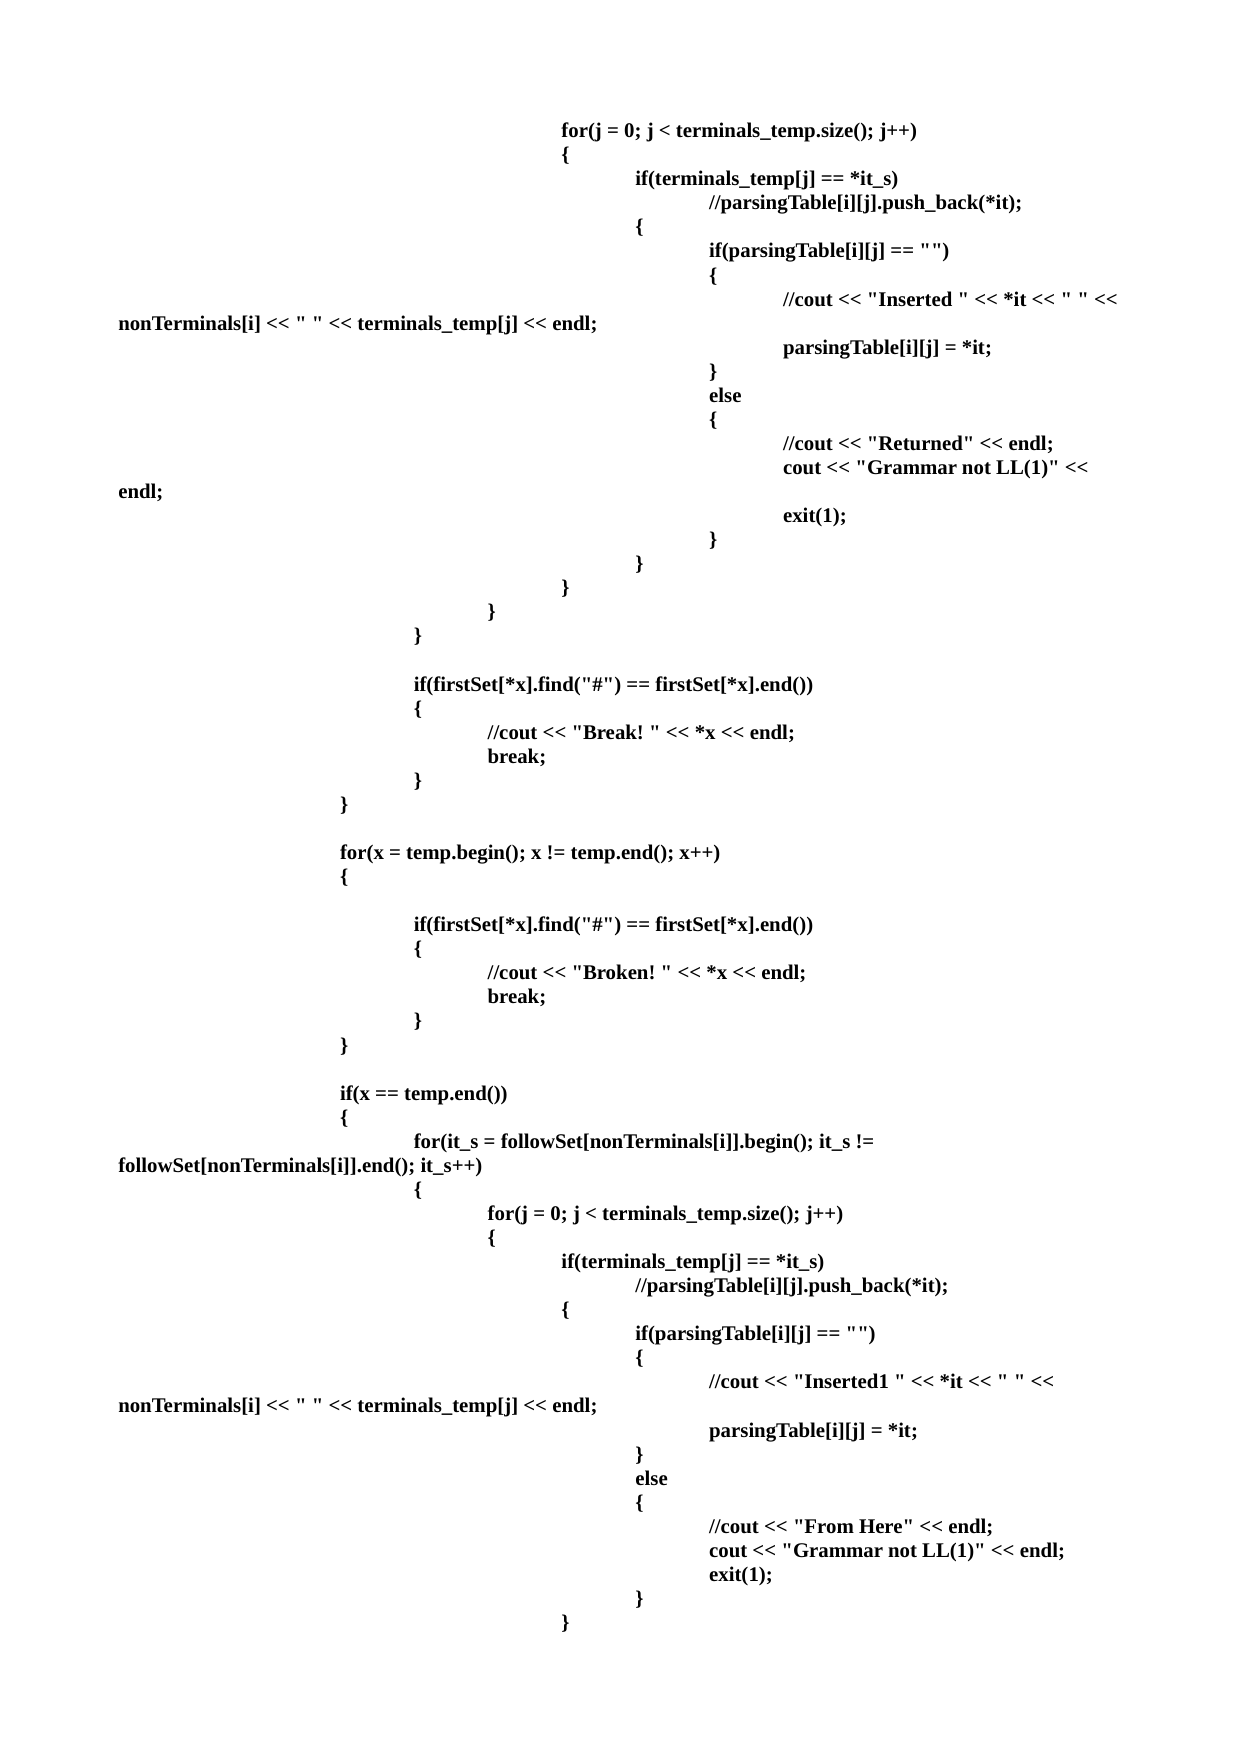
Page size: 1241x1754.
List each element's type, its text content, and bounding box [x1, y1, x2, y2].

text for(j = 0; j < terminals_temp.size(); j++) [118, 1201, 1122, 1225]
text parsingTable[i][j] = *it; [118, 335, 1122, 359]
text if(terminals_temp[j] == *it_s) [118, 1249, 1122, 1273]
text } [118, 1442, 1122, 1466]
text { [118, 1345, 1122, 1369]
text } [118, 1586, 1122, 1610]
text //parsingTable[i][j].push_back(*it); [118, 190, 1122, 214]
text //cout << "Inserted " << *it << " " << nonTerminals[i] << " " << terminals_temp[j] << endl; [118, 287, 1122, 335]
text if(terminals_temp[j] == *it_s) [118, 166, 1122, 190]
text { [118, 262, 1122, 287]
text } [118, 1008, 1122, 1032]
text break; [118, 744, 1122, 768]
text //cout << "Broken! " << *x << endl; [118, 960, 1122, 984]
text if(firstSet[*x].find("#") == firstSet[*x].end()) [118, 672, 1122, 696]
text { [118, 142, 1122, 166]
text //cout << "Break! " << *x << endl; [118, 720, 1122, 744]
text { [118, 1105, 1122, 1129]
text else [118, 383, 1122, 407]
text //cout << "From Here" << endl; [118, 1514, 1122, 1538]
text } [118, 1610, 1122, 1634]
text if(firstSet[*x].find("#") == firstSet[*x].end()) [118, 912, 1122, 936]
text exit(1); [118, 1562, 1122, 1586]
text } [118, 623, 1122, 647]
text { [118, 864, 1122, 888]
text cout << "Grammar not LL(1)" << endl; [118, 455, 1122, 503]
text if(parsingTable[i][j] == "") [118, 238, 1122, 262]
text { [118, 214, 1122, 238]
text { [118, 1297, 1122, 1321]
text //parsingTable[i][j].push_back(*it); [118, 1273, 1122, 1297]
text parsingTable[i][j] = *it; [118, 1417, 1122, 1442]
text //cout << "Inserted1 " << *it << " " << nonTerminals[i] << " " << terminals_temp[j] << endl; [118, 1369, 1122, 1417]
text if(parsingTable[i][j] == "") [118, 1321, 1122, 1345]
text } [118, 1032, 1122, 1057]
text { [118, 1225, 1122, 1249]
text for(it_s = followSet[nonTerminals[i]].begin(); it_s != followSet[nonTerminals[i]].end(); it_s++) [118, 1129, 1122, 1177]
text } [118, 575, 1122, 599]
text { [118, 696, 1122, 720]
text { [118, 407, 1122, 431]
text for(j = 0; j < terminals_temp.size(); j++) [118, 118, 1122, 142]
text exit(1); [118, 503, 1122, 527]
text { [118, 1490, 1122, 1514]
text } [118, 792, 1122, 816]
text } [118, 551, 1122, 575]
text cout << "Grammar not LL(1)" << endl; [118, 1538, 1122, 1562]
text { [118, 936, 1122, 960]
text { [118, 1177, 1122, 1201]
text if(x == temp.end()) [118, 1081, 1122, 1105]
text } [118, 599, 1122, 623]
text else [118, 1466, 1122, 1490]
text } [118, 527, 1122, 551]
text } [118, 768, 1122, 792]
text //cout << "Returned" << endl; [118, 431, 1122, 455]
text break; [118, 984, 1122, 1008]
text for(x = temp.begin(); x != temp.end(); x++) [118, 840, 1122, 864]
text } [118, 359, 1122, 383]
